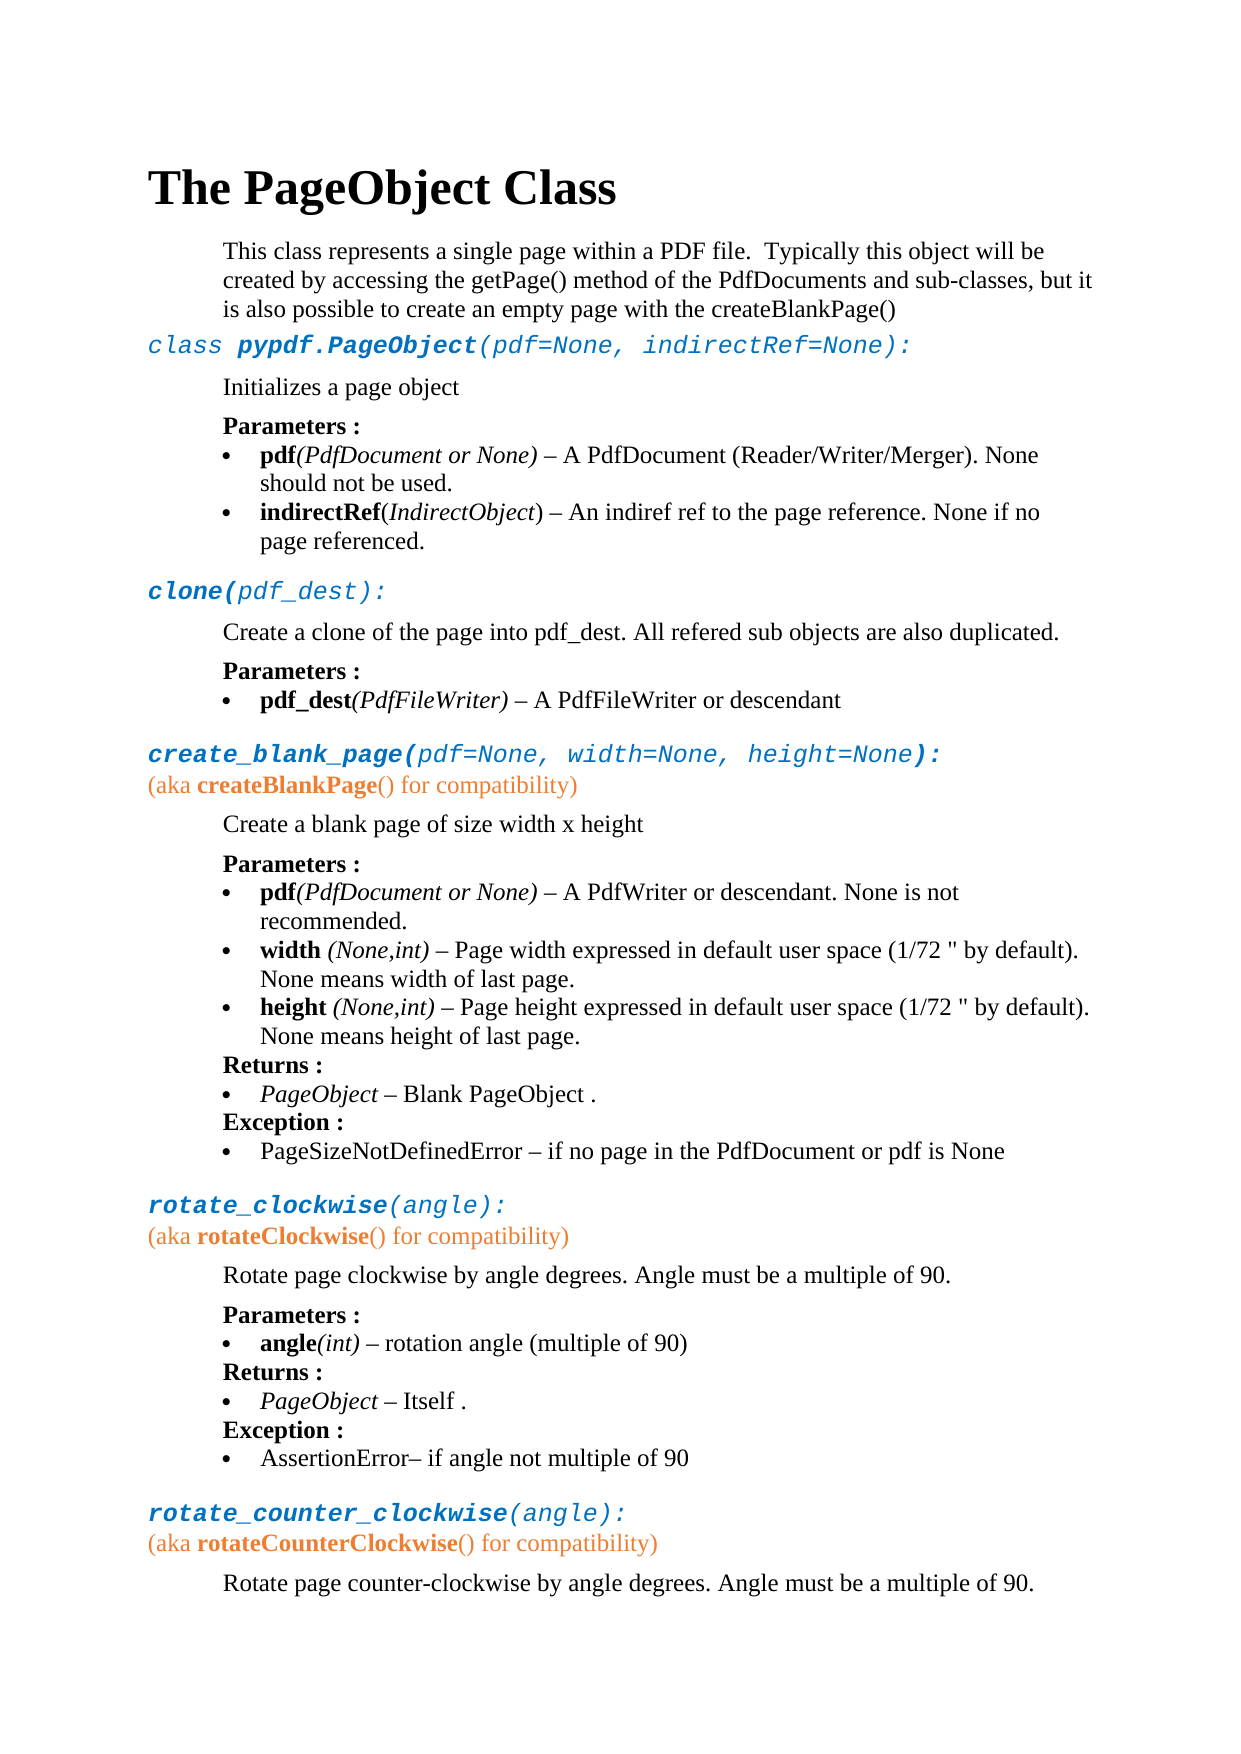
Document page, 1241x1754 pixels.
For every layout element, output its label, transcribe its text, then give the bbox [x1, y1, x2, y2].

text Parameters : [223, 411, 1093, 440]
text clone(pdf_dest): [148, 578, 1093, 607]
text (aka rotateClockwise() for compatibility) [148, 1221, 1093, 1250]
list AssertionError– if angle not multiple of 90 [223, 1443, 1093, 1472]
list indirectRef(IndirectObject) – An indiref ref to the page reference. None if no page referenced. [223, 497, 1093, 555]
text Parameters : [223, 656, 1093, 685]
text Rotate page counter-clockwise by angle degrees. Angle must be a multiple of 90. [223, 1568, 1093, 1596]
list width (None,int) – Page width expressed in default user space (1/72 " by default). None means width of last page. [223, 935, 1093, 992]
text Exception : [223, 1107, 1093, 1136]
text rotate_counter_clockwise(angle): [148, 1500, 1093, 1528]
text Create a clone of the page into pdf_dest. All refered sub objects are also duplicated. [223, 617, 1093, 646]
text Rotate page clockwise by angle degrees. Angle must be a multiple of 90. [223, 1261, 1093, 1289]
list PageObject – Blank PageObject . [223, 1079, 1093, 1107]
list pdf(PdfDocument or None) – A PdfDocument (Reader/Writer/Merger). None should not be used. [223, 440, 1093, 497]
list PageSizeNotDefinedError – if no page in the PdfDocument or pdf is None [223, 1136, 1093, 1165]
text (aka createBlankPage() for compatibility) [148, 770, 1093, 799]
list PageObject – Itself . [223, 1386, 1093, 1415]
text Exception : [223, 1415, 1093, 1443]
text create_blank_page(pdf=None, width=None, height=None): [148, 742, 1093, 770]
text Parameters : [223, 1300, 1093, 1328]
text Initializes a page object [223, 372, 1093, 401]
subtitle The PageObject Class [148, 158, 1093, 216]
text This class represents a single page within a PDF file. Typically this object will be created by accessing the getPage() method of the PdfDocuments and sub-classes, but it is also possible to create an empty page with the createBlankPage() [223, 236, 1093, 323]
list angle(int) – rotation angle (multiple of 90) [223, 1328, 1093, 1357]
text Returns : [223, 1357, 1093, 1386]
list pdf(PdfDocument or None) – A PdfWriter or descendant. None is not recommended. [223, 877, 1093, 935]
text Create a blank page of size width x height [223, 809, 1093, 838]
list height (None,int) – Page height expressed in default user space (1/72 " by default). None means height of last page. [223, 992, 1093, 1050]
text Returns : [223, 1050, 1093, 1079]
text class pypdf.PageObject(pdf=None, indirectRef=None): [148, 333, 1093, 361]
text Parameters : [223, 849, 1093, 877]
list pdf_dest(PdfFileWriter) – A PdfFileWriter or descendant [223, 685, 1093, 714]
text rotate_clockwise(angle): [148, 1193, 1093, 1221]
text (aka rotateCounterClockwise() for compatibility) [148, 1528, 1093, 1557]
